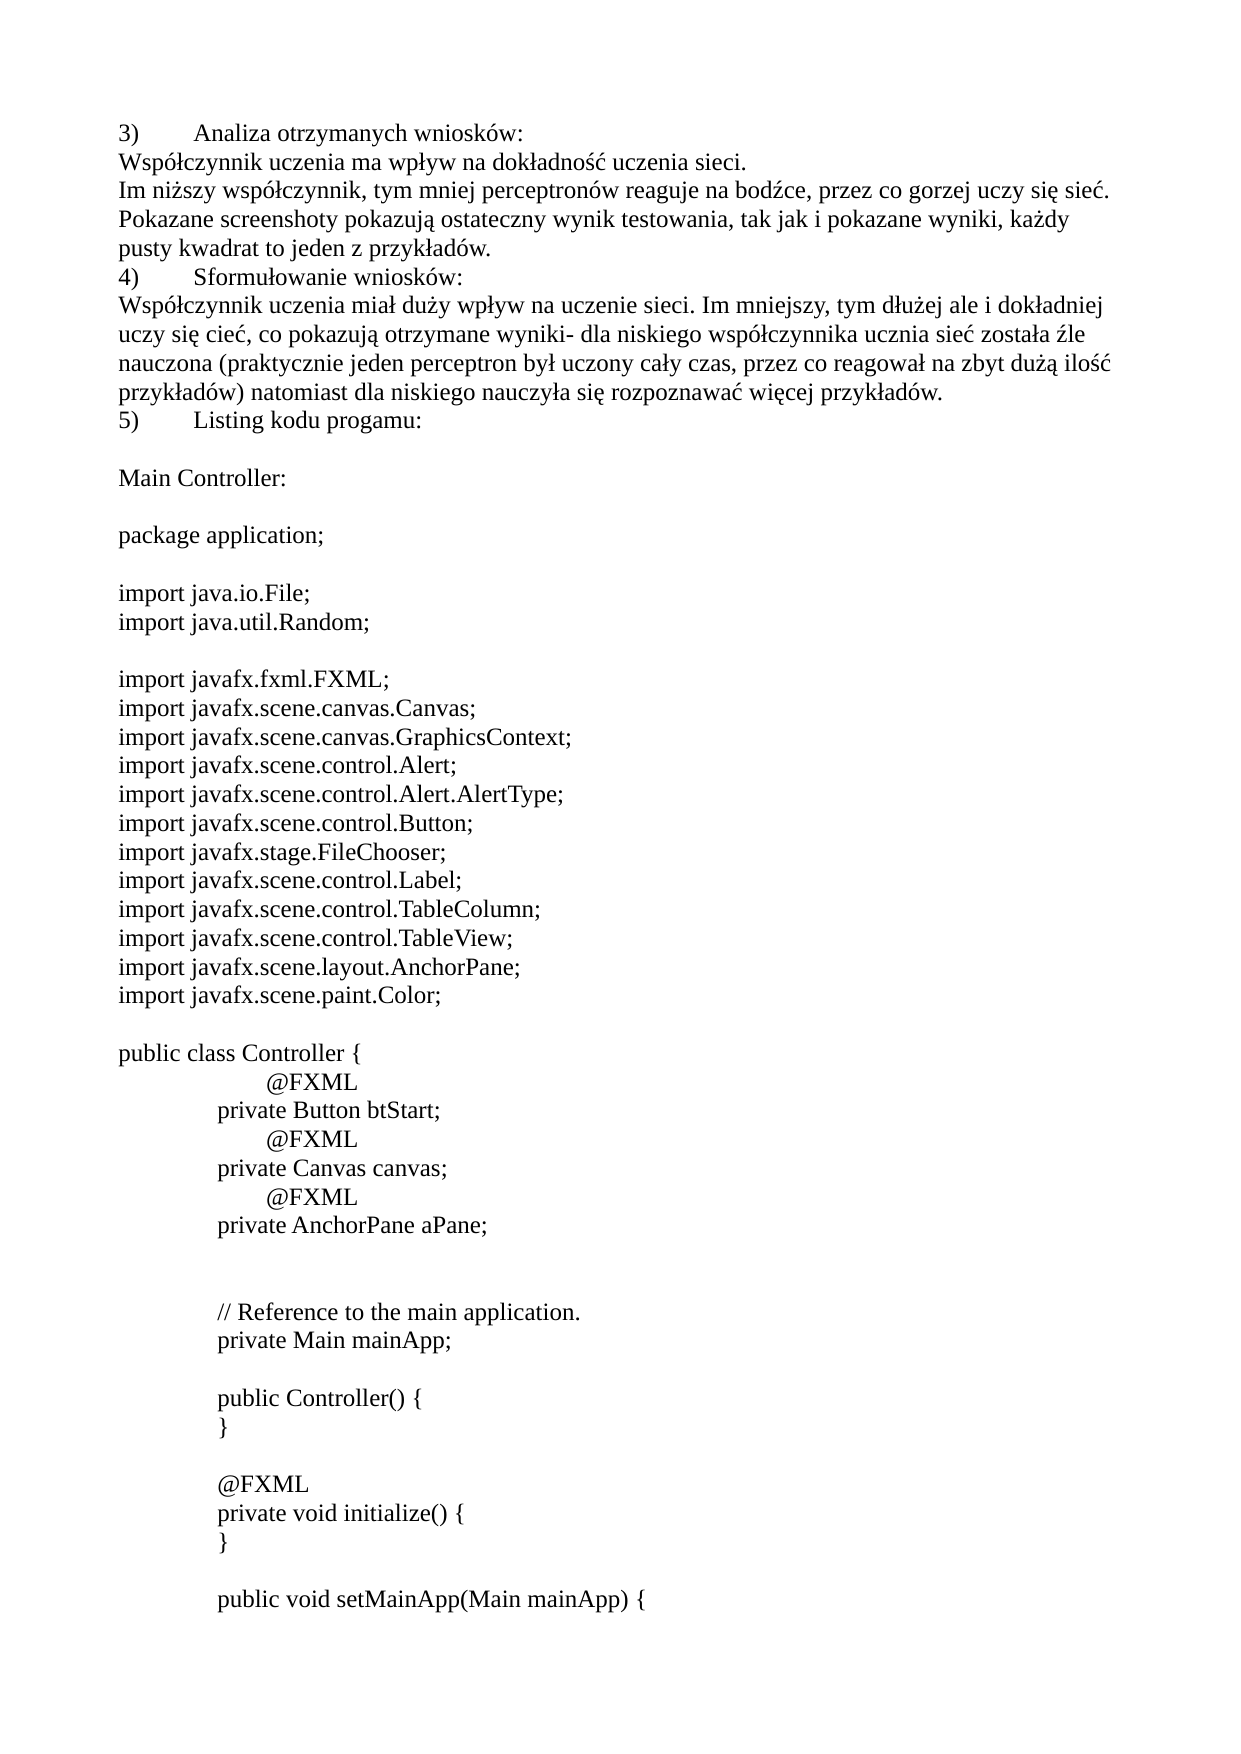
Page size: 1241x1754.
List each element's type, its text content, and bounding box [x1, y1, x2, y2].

list Listing kodu progamu: Main Controller: package application; [118, 406, 1122, 549]
list import javafx.stage.FileChooser; [118, 837, 1122, 866]
list import javafx.scene.control.Label; [118, 866, 1122, 894]
list import javafx.scene.layout.AnchorPane; [118, 952, 1122, 981]
list Analiza otrzymanych wniosków: Współczynnik uczenia ma wpływ na dokładność uczenia sieci. Im niższy współczynnik, tym mniej perceptronów reaguje na bodźce, przez co gorzej uczy się sieć. [118, 118, 1122, 204]
list // Reference to the main application. [118, 1297, 1122, 1326]
list import javafx.scene.control.Alert; [118, 751, 1122, 779]
list import javafx.scene.control.Button; [118, 808, 1122, 837]
list import javafx.scene.control.TableColumn; [118, 894, 1122, 923]
list import javafx.fxml.FXML; [118, 664, 1122, 693]
list import javafx.scene.control.Alert.AlertType; [118, 779, 1122, 808]
list import javafx.scene.canvas.GraphicsContext; [118, 722, 1122, 751]
list public void setMainApp(Main mainApp) { [118, 1584, 1122, 1613]
list import java.util.Random; [118, 607, 1122, 636]
list @FXML [118, 1067, 1122, 1096]
list @FXML [118, 1469, 1122, 1498]
list private void initialize() { [118, 1498, 1122, 1527]
list public class Controller { [118, 1038, 1122, 1067]
list import javafx.scene.paint.Color; [118, 981, 1122, 1009]
list private Button btStart; [118, 1096, 1122, 1124]
list } [118, 1412, 1122, 1441]
list import javafx.scene.control.TableView; [118, 923, 1122, 952]
list import java.io.File; [118, 578, 1122, 607]
list Współczynnik uczenia miał duży wpływ na uczenie sieci. Im mniejszy, tym dłużej ale i dokładniej uczy się cieć, co pokazują otrzymane wyniki- dla niskiego współczynnika ucznia sieć została źle nauczona (praktycznie jeden perceptron był uczony cały czas, przez co reagował na zbyt dużą ilość przykładów) natomiast dla niskiego nauczyła się rozpoznawać więcej przykładów. [118, 291, 1122, 406]
list import javafx.scene.canvas.Canvas; [118, 693, 1122, 722]
list public Controller() { [118, 1383, 1122, 1412]
list } [118, 1527, 1122, 1556]
list private AnchorPane aPane; [118, 1211, 1122, 1239]
list @FXML [118, 1124, 1122, 1153]
list @FXML [118, 1182, 1122, 1211]
list Pokazane screenshoty pokazują ostateczny wynik testowania, tak jak i pokazane wyniki, każdy pusty kwadrat to jeden z przykładów. [118, 204, 1122, 262]
list Sformułowanie wniosków: [118, 262, 1122, 291]
list private Main mainApp; [118, 1326, 1122, 1354]
list private Canvas canvas; [118, 1153, 1122, 1182]
